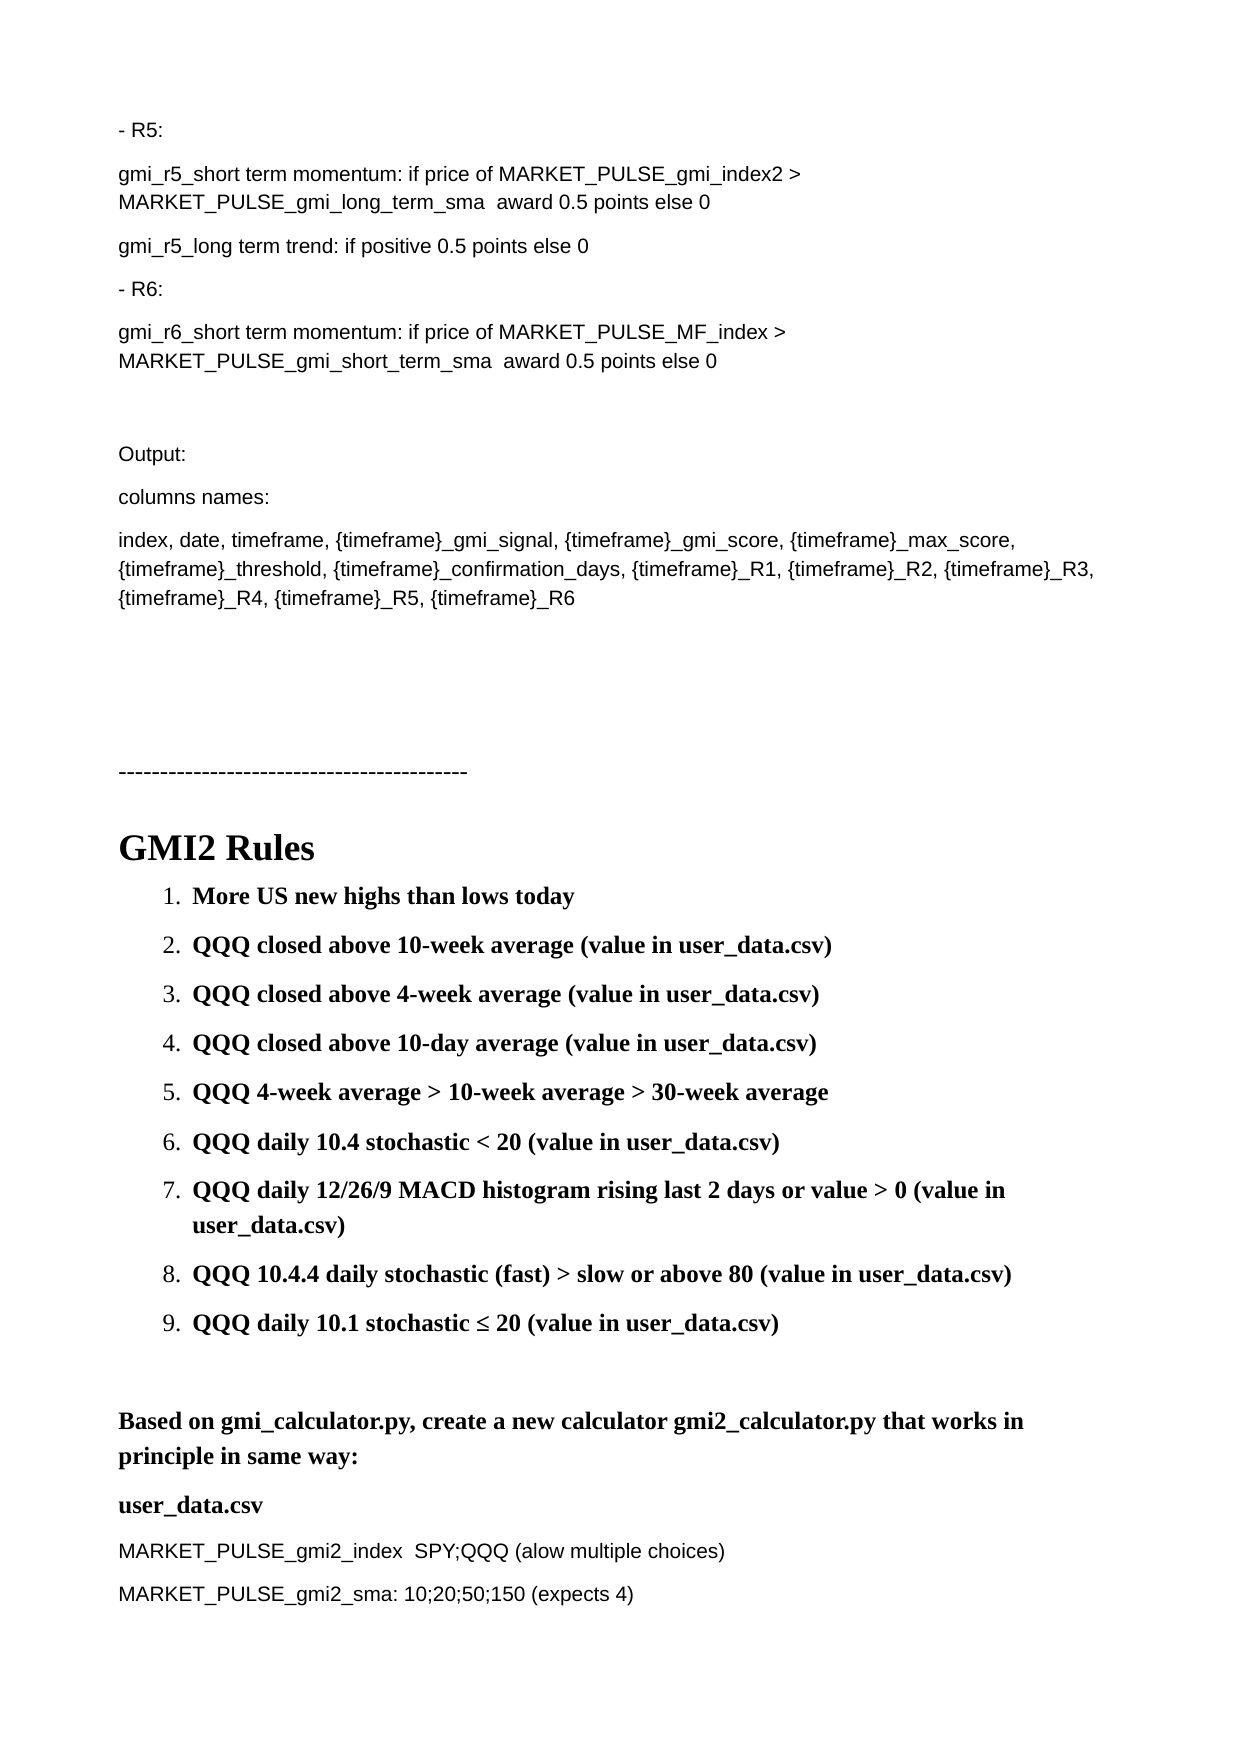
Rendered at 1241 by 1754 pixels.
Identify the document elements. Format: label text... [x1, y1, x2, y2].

list QQQ 10.4.4 daily stochastic (fast) > slow or above 80 (value in user_data.csv) [162, 1259, 1122, 1288]
list QQQ 4-week average > 10-week average > 30-week average [162, 1077, 1122, 1106]
list QQQ daily 12/26/9 MACD histogram rising last 2 days or value > 0 (value in user_data.csv) [162, 1176, 1122, 1239]
list QQQ daily 10.4 stochastic < 20 (value in user_data.csv) [162, 1127, 1122, 1155]
text gmi_r5_short term momentum: if price of MARKET_PULSE_gmi_index2 > MARKET_PULSE_gmi_long_term_sma award 0.5 points else 0 [118, 161, 1122, 214]
text - R5: [118, 118, 1122, 142]
text - R6: [118, 277, 1122, 301]
text gmi_r5_long term trend: if positive 0.5 points else 0 [118, 233, 1122, 257]
text user_data.csv [118, 1490, 1122, 1519]
list QQQ daily 10.1 stochastic ≤ 20 (value in user_data.csv) [162, 1308, 1122, 1337]
text columns names: [118, 485, 1122, 509]
list QQQ closed above 10-week average (value in user_data.csv) [162, 930, 1122, 959]
list QQQ closed above 10-day average (value in user_data.csv) [162, 1028, 1122, 1057]
text Based on gmi_calculator.py, create a new calculator gmi2_calculator.py that works in principle in same way: [118, 1406, 1122, 1469]
text Output: [118, 441, 1122, 465]
subtitle GMI2 Rules [118, 826, 1122, 869]
text index, date, timeframe, {timeframe}_gmi_signal, {timeframe}_gmi_score, {timeframe}_max_score, {timeframe}_threshold, {timeframe}_confirmation_days, {timeframe}_R1, {timeframe}_R2, {timeframe}_R3, {timeframe}_R4, {timeframe}_R5, {timeframe}_R6 [118, 528, 1122, 609]
text MARKET_PULSE_gmi2_sma: 10;20;50;150 (expects 4) [118, 1582, 1122, 1606]
text MARKET_PULSE_gmi2_index SPY;QQQ (alow multiple choices) [118, 1539, 1122, 1563]
text ------------------------------------------ [118, 756, 1122, 784]
text gmi_r6_short term momentum: if price of MARKET_PULSE_MF_index > MARKET_PULSE_gmi_short_term_sma award 0.5 points else 0 [118, 320, 1122, 373]
list QQQ closed above 4-week average (value in user_data.csv) [162, 979, 1122, 1008]
list More US new highs than lows today [162, 881, 1122, 910]
